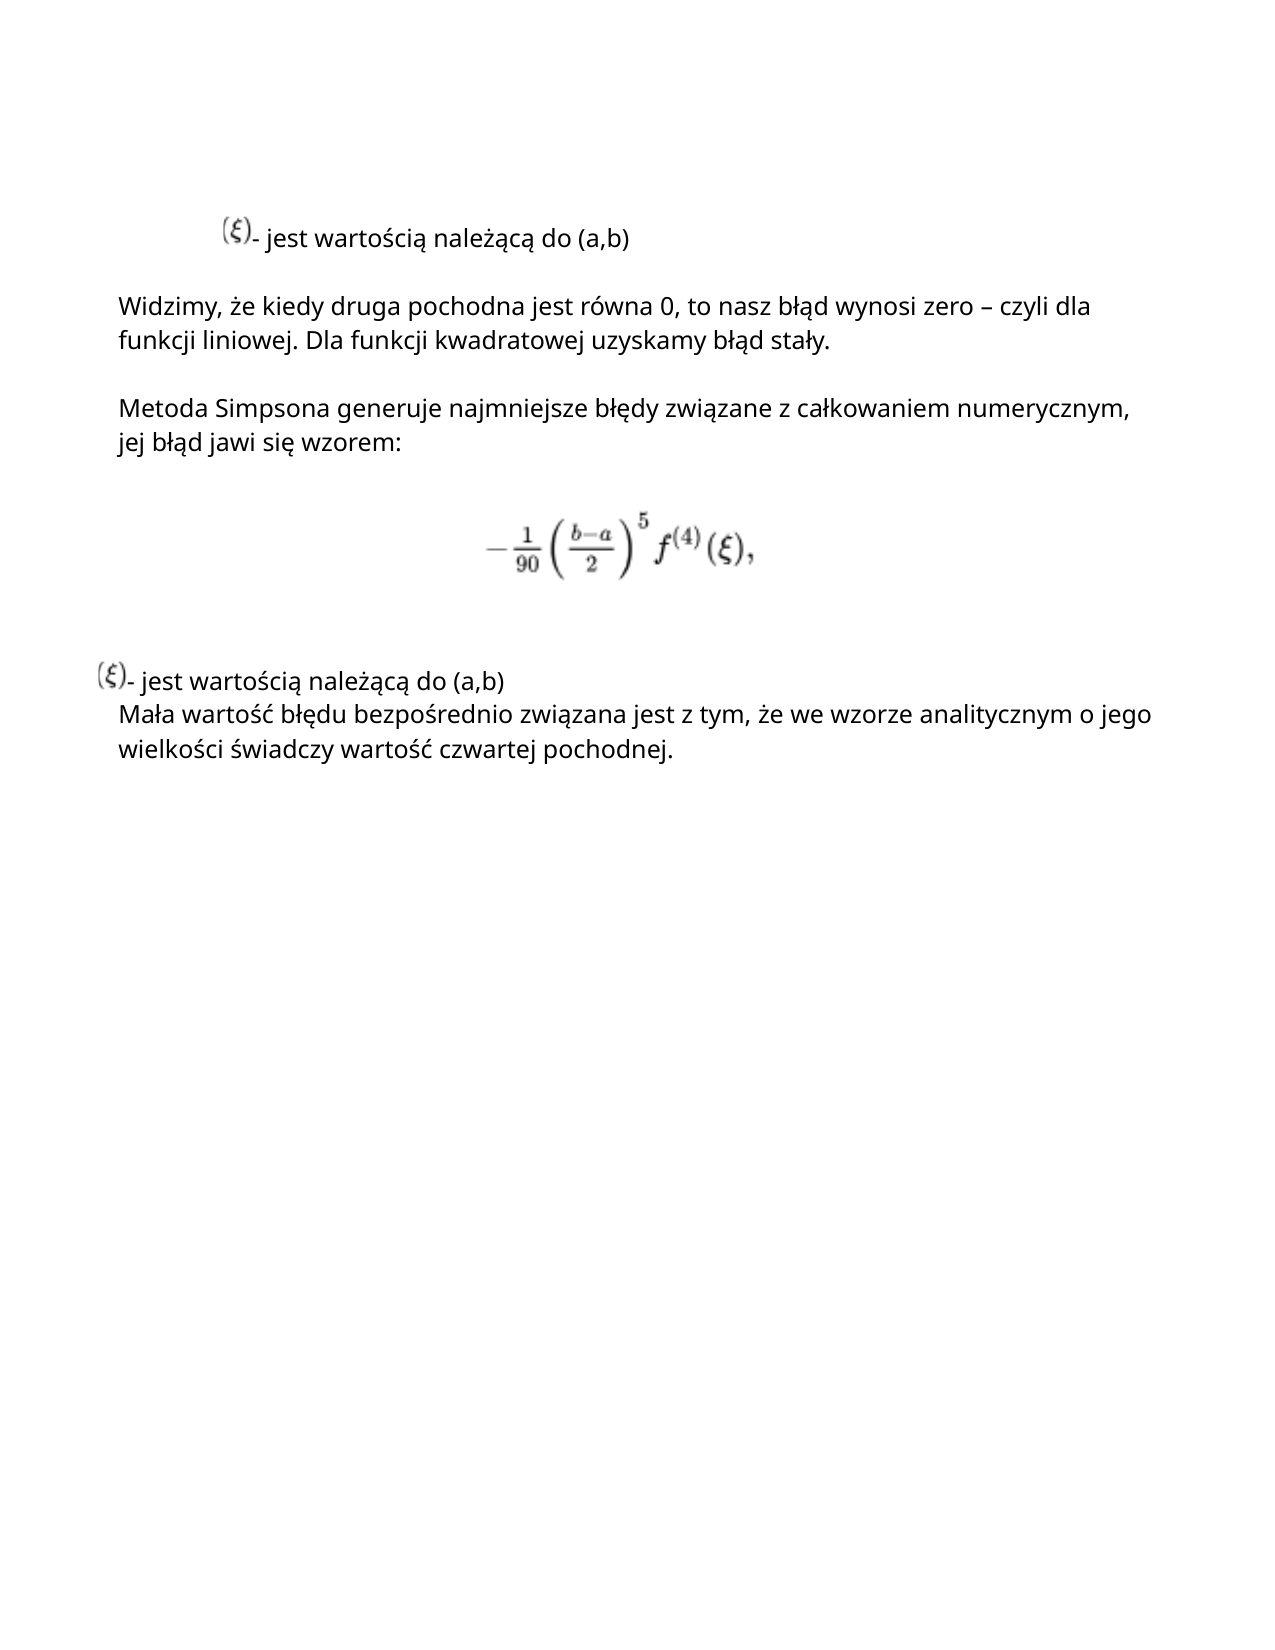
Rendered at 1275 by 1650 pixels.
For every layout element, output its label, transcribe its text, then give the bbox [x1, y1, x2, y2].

text Mała wartość błędu bezpośrednio związana jest z tym, że we wzorze analitycznym o jego wielkości świadczy wartość czwartej pochodnej. [118, 697, 1157, 765]
text Widzimy, że kiedy druga pochodna jest równa 0, to nasz błąd wynosi zero – czyli dla funkcji liniowej. Dla funkcji kwadratowej uzyskamy błąd stały. [118, 288, 1157, 357]
text - jest wartością należącą do (a,b) [118, 220, 1157, 254]
text Metoda Simpsona generuje najmniejsze błędy związane z całkowaniem numerycznym, jej błąd jawi się wzorem: [118, 391, 1157, 459]
text - jest wartością należącą do (a,b) [118, 663, 1157, 697]
picture [223, 210, 252, 246]
picture [430, 492, 845, 606]
picture [98, 654, 127, 691]
